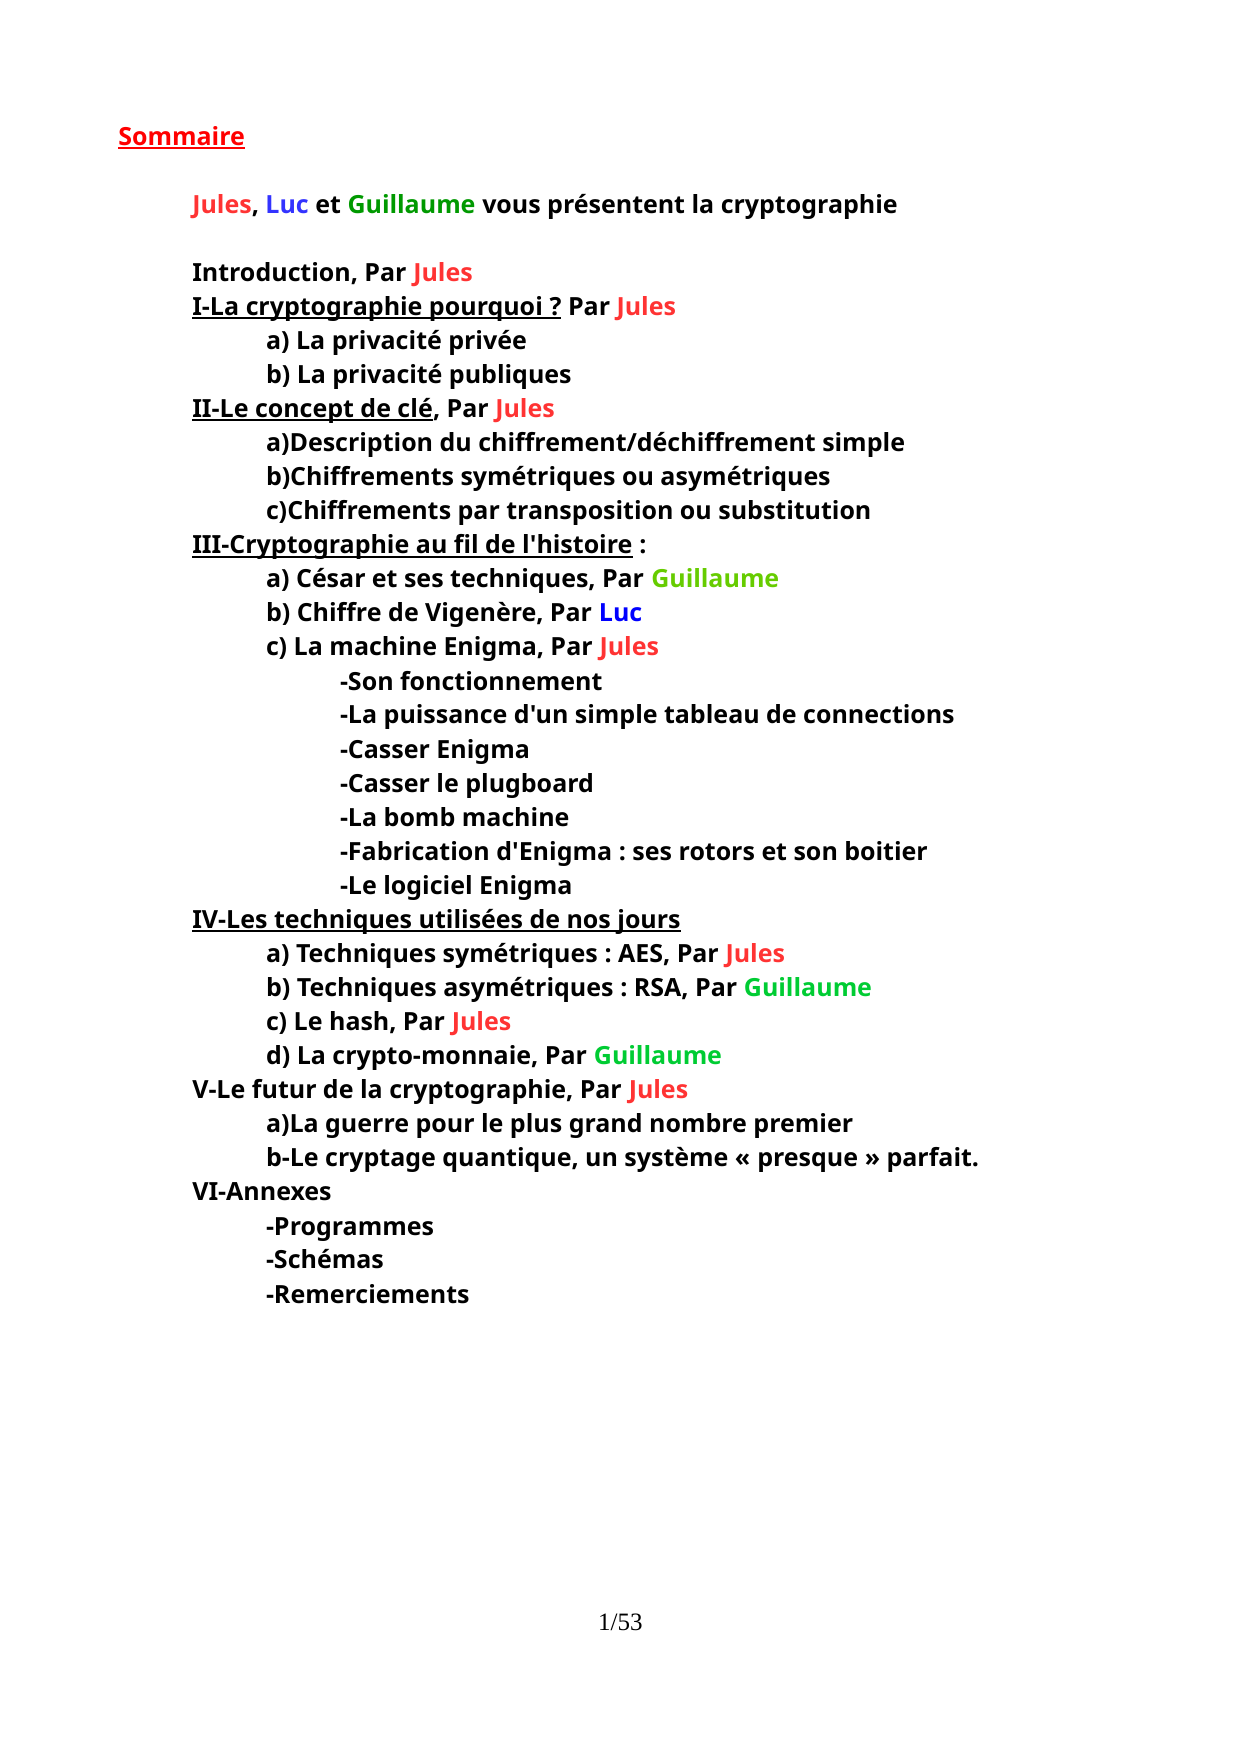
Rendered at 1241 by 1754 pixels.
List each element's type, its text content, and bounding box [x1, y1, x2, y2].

text a)Description du chiffrement/déchiffrement simple [118, 425, 1122, 459]
text c) La machine Enigma, Par Jules [118, 629, 1122, 663]
text b) La privacité publiques [118, 357, 1122, 391]
text Jules, Luc et Guillaume vous présentent la cryptographie [118, 186, 1122, 220]
text I-La cryptographie pourquoi ? Par Jules [118, 288, 1122, 322]
text b) Chiffre de Vigenère, Par Luc [118, 595, 1122, 629]
text V-Le futur de la cryptographie, Par Jules [118, 1072, 1122, 1106]
text b)Chiffrements symétriques ou asymétriques [118, 459, 1122, 493]
text -Casser Enigma [118, 731, 1122, 765]
text a) Techniques symétriques : AES, Par Jules [118, 936, 1122, 970]
text -Le logiciel Enigma [118, 867, 1122, 902]
text IV-Les techniques utilisées de nos jours [118, 902, 1122, 936]
text III-Cryptographie au fil de l'histoire : [118, 527, 1122, 561]
text c) Le hash, Par Jules [118, 1004, 1122, 1038]
text a) La privacité privée [118, 322, 1122, 357]
text -Schémas [118, 1242, 1122, 1276]
text -La puissance d'un simple tableau de connections [118, 697, 1122, 731]
text -Fabrication d'Enigma : ses rotors et son boitier [118, 833, 1122, 867]
text -Casser le plugboard [118, 765, 1122, 799]
text b) Techniques asymétriques : RSA, Par Guillaume [118, 970, 1122, 1004]
text II-Le concept de clé, Par Jules [118, 391, 1122, 425]
text -Programmes [118, 1208, 1122, 1242]
text a)La guerre pour le plus grand nombre premier [118, 1106, 1122, 1140]
text a) César et ses techniques, Par Guillaume [118, 561, 1122, 595]
text -Remerciements [118, 1276, 1122, 1310]
text -Son fonctionnement [118, 663, 1122, 697]
text b-Le cryptage quantique, un système « presque » parfait. [118, 1140, 1122, 1174]
text Sommaire [118, 118, 1122, 152]
text -La bomb machine [118, 799, 1122, 833]
text c)Chiffrements par transposition ou substitution [118, 493, 1122, 527]
text VI-Annexes [118, 1174, 1122, 1208]
text d) La crypto-monnaie, Par Guillaume [118, 1038, 1122, 1072]
text Introduction, Par Jules [118, 254, 1122, 288]
